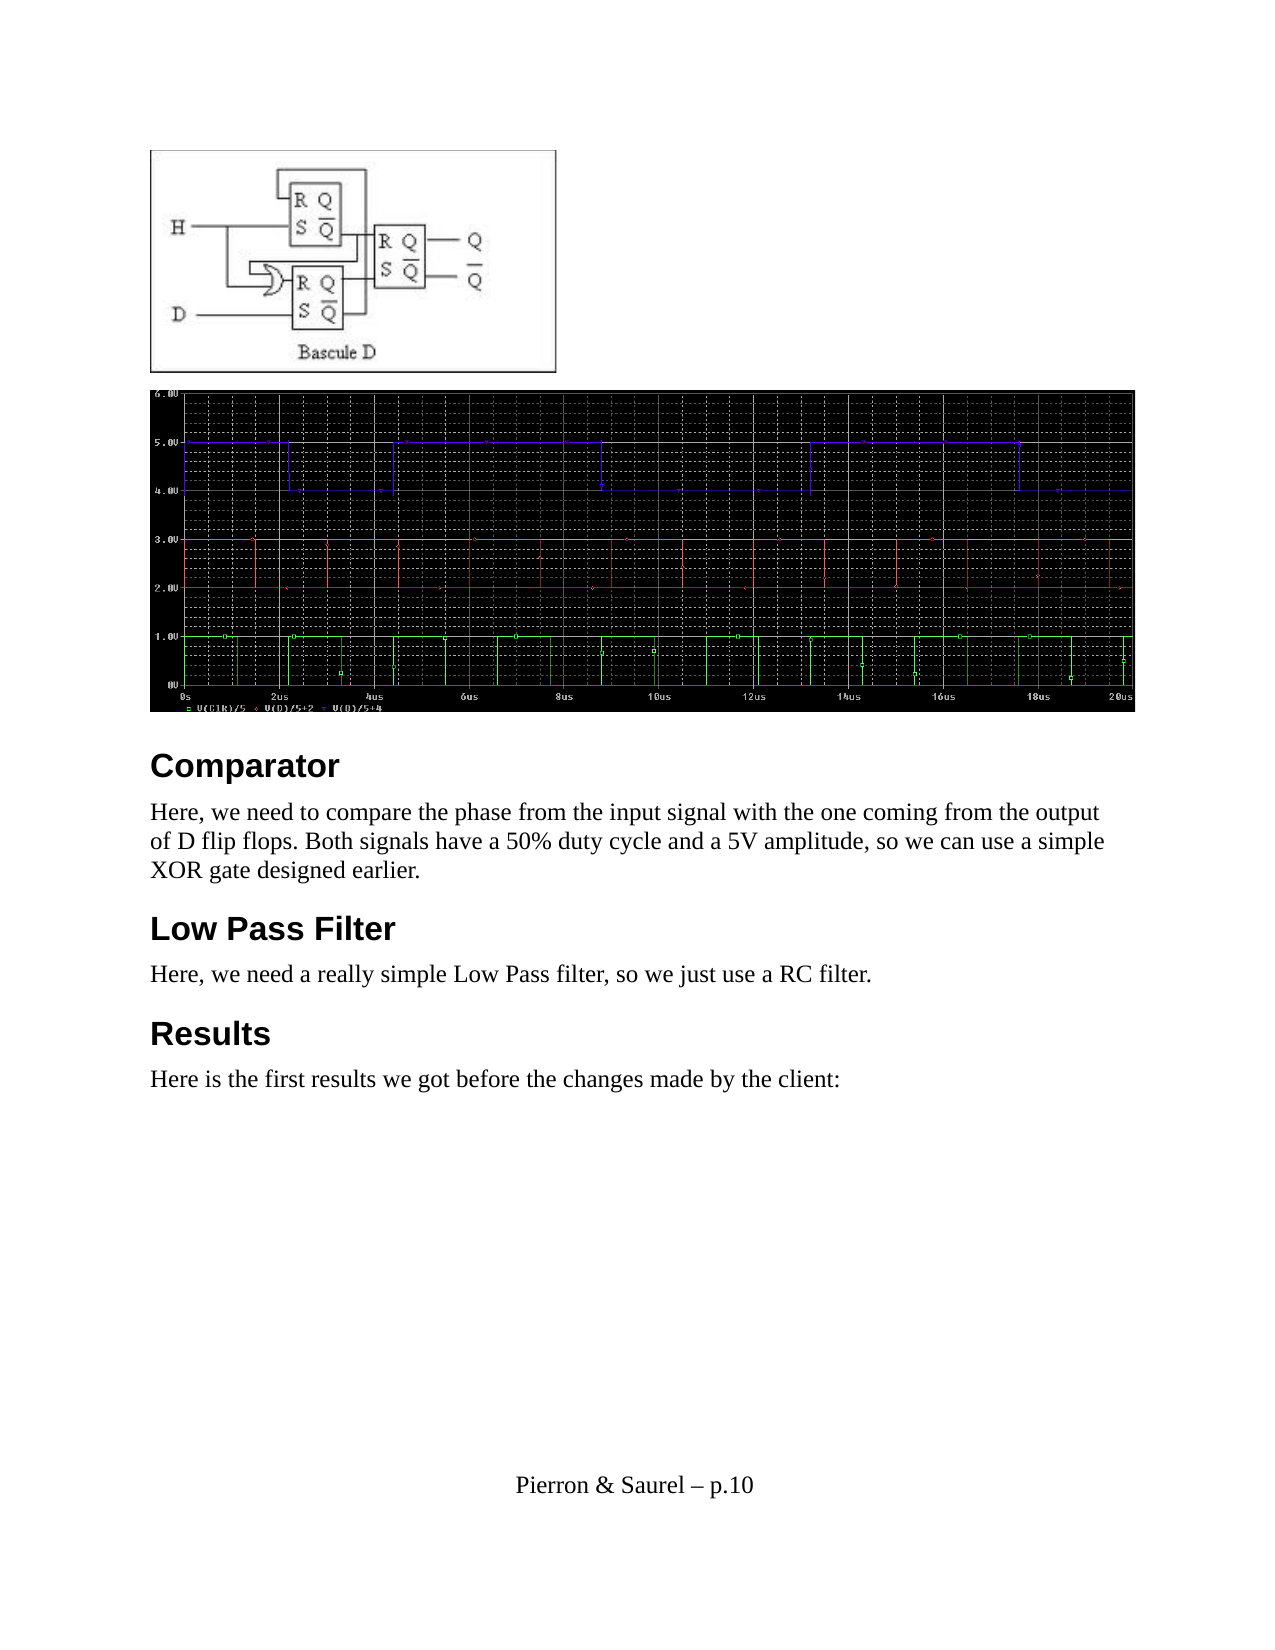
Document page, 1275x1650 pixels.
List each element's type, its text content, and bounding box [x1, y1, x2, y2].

text Here, we need to compare the phase from the input signal with the one coming from the output of D flip flops. Both signals have a 50% duty cycle and a 5V amplitude, so we can use a simple XOR gate designed earlier. [150, 797, 1125, 883]
subtitle Comparator [150, 746, 1125, 785]
picture [150, 390, 1135, 712]
text Here is the first results we got before the changes made by the client: [150, 1064, 1125, 1093]
text Here, we need a really simple Low Pass filter, so we just use a RC filter. [150, 959, 1125, 988]
subtitle Results [150, 1013, 1125, 1052]
picture [150, 150, 557, 373]
subtitle Low Pass Filter [150, 908, 1125, 947]
